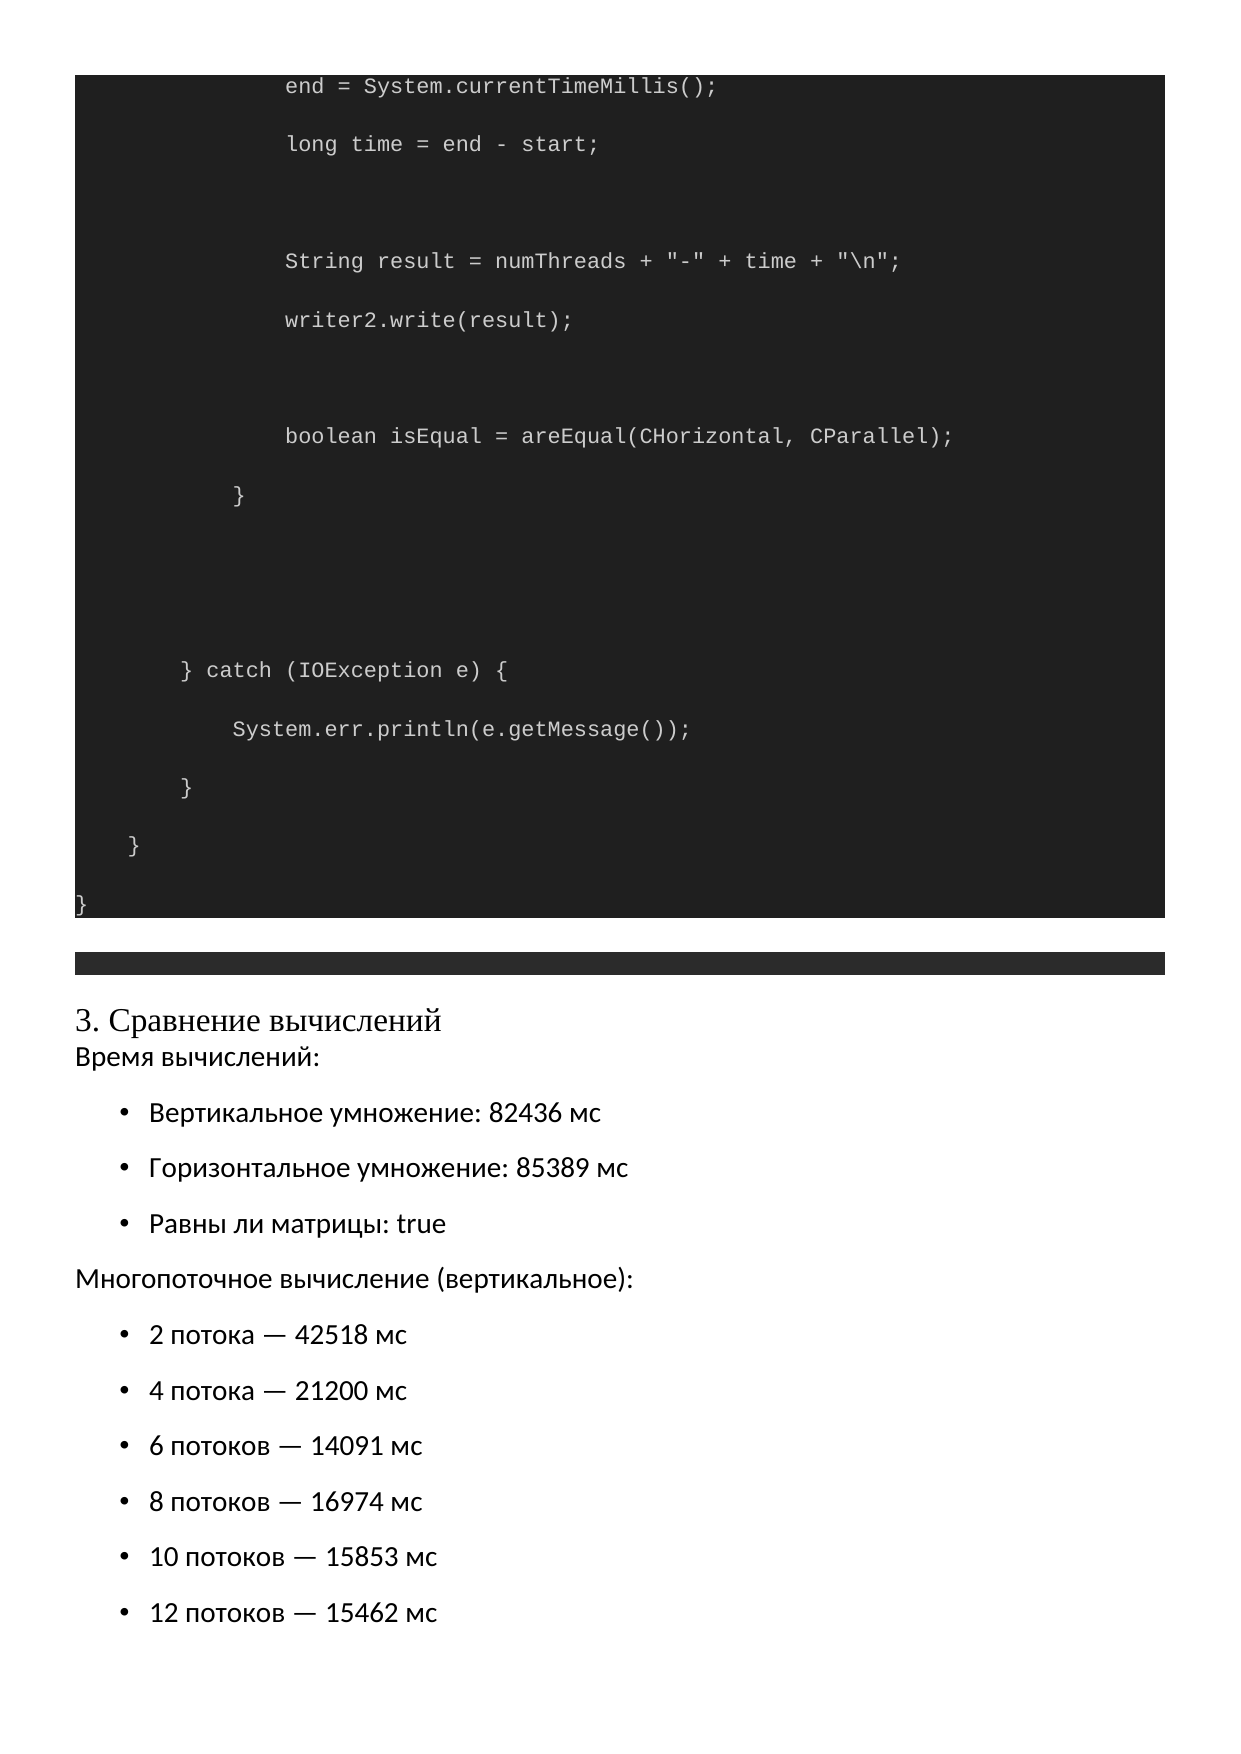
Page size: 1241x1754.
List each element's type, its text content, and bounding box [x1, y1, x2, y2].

subtitle 3. Сравнение вычислений [75, 1000, 1165, 1038]
text System.err.println(e.getMessage()); [75, 718, 1165, 743]
text Время вычислений: [75, 1038, 1165, 1074]
text end = System.currentTimeMillis(); [75, 75, 1165, 100]
text String result = numThreads + "-" + time + "\n"; [75, 250, 1165, 275]
text } [75, 484, 1165, 509]
text } [75, 776, 1165, 801]
list Горизонтальное умножение: 85389 мс [119, 1149, 1165, 1185]
text long time = end - start; [75, 133, 1165, 158]
list 6 потоков — 14091 мс [119, 1427, 1165, 1463]
text Многопоточное вычисление (вертикальное): [75, 1261, 1165, 1296]
list 10 потоков — 15853 мс [119, 1538, 1165, 1574]
list 12 потоков — 15462 мс [119, 1594, 1165, 1629]
list Равны ли матрицы: true [119, 1205, 1165, 1241]
text boolean isEqual = areEqual(CHorizontal, CParallel); [75, 426, 1165, 450]
list Вертикальное умножение: 82436 мс [119, 1094, 1165, 1130]
list 2 потока — 42518 мс [119, 1316, 1165, 1352]
text } [75, 835, 1165, 859]
text } catch (IOException e) { [75, 659, 1165, 684]
list 4 потока — 21200 мс [119, 1372, 1165, 1407]
text writer2.write(result); [75, 309, 1165, 333]
text } [75, 893, 1165, 918]
list 8 потоков — 16974 мс [119, 1483, 1165, 1518]
